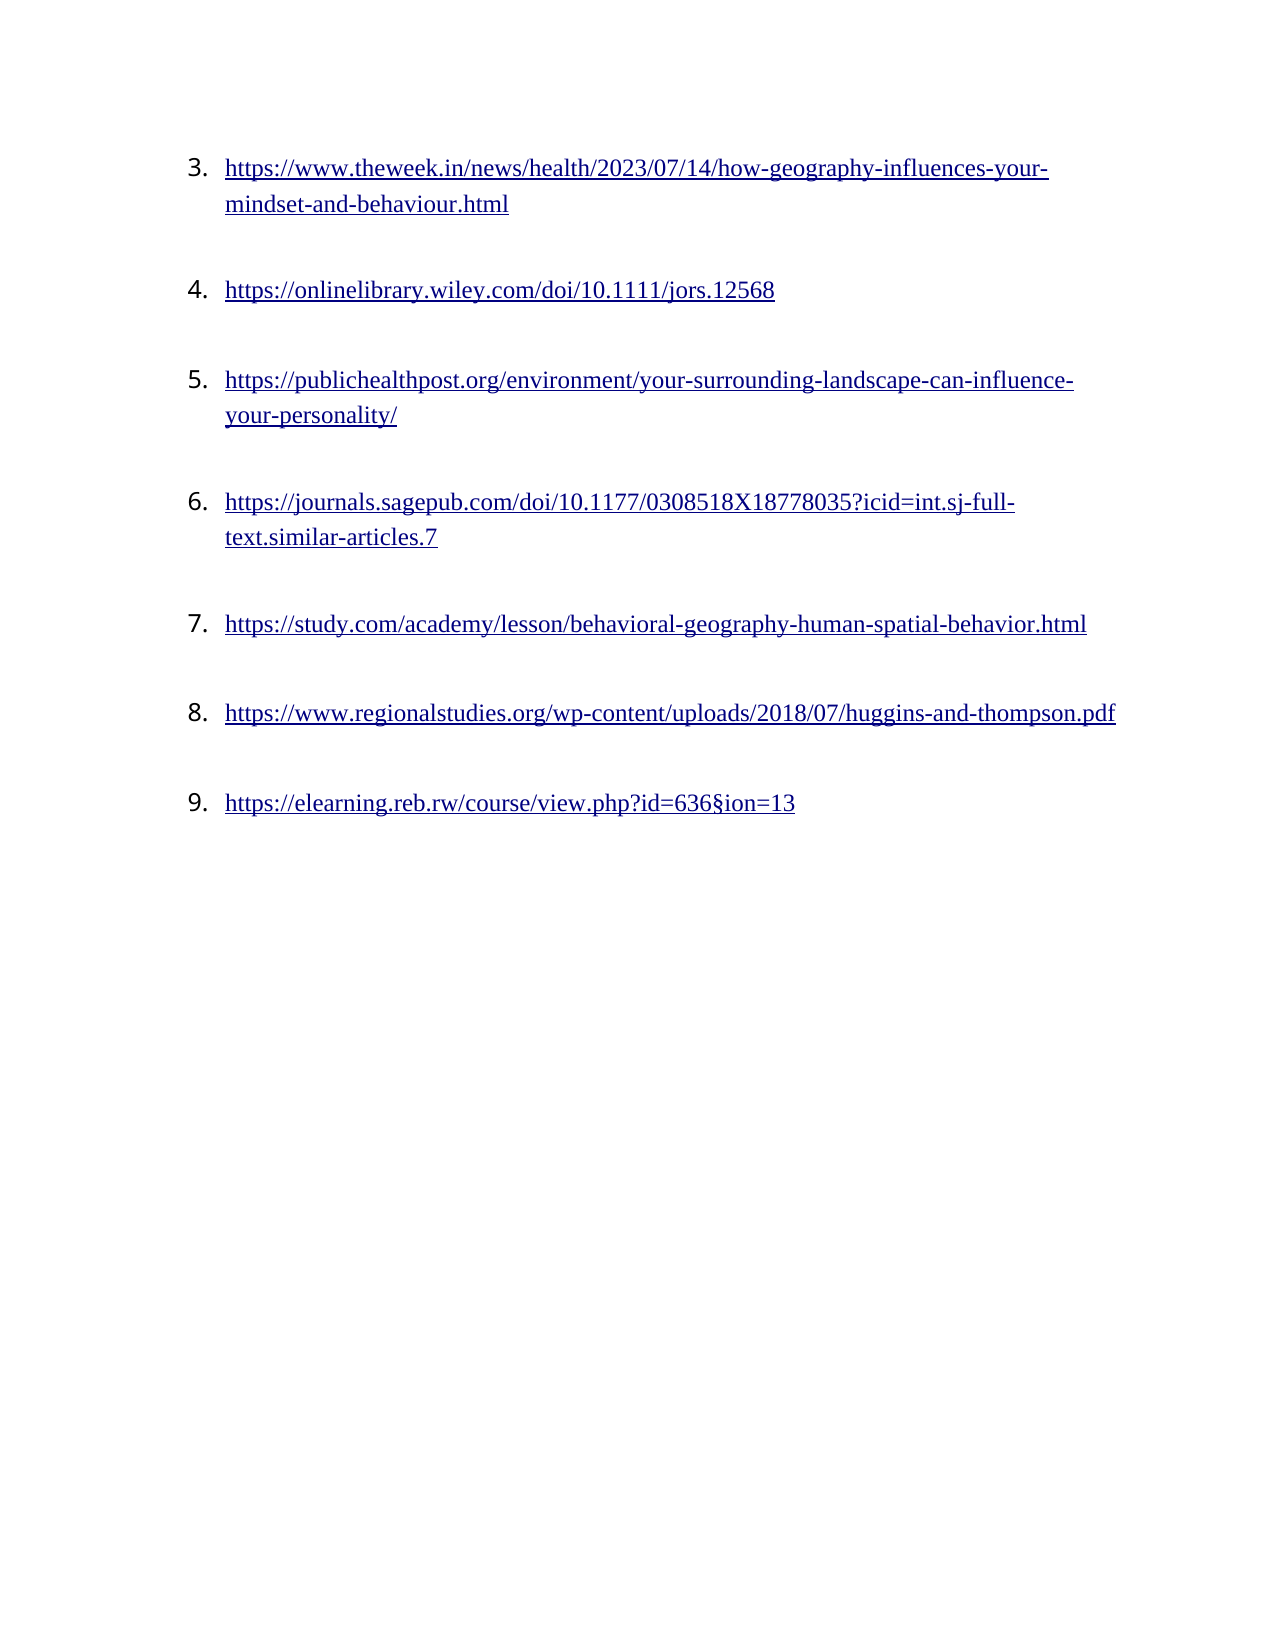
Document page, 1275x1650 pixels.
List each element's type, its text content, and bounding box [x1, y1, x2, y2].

list https://onlinelibrary.wiley.com/doi/10.1111/jors.12568 [187, 272, 1125, 306]
list https://elearning.reb.rw/course/view.php?id=636§ion=13 [187, 784, 1125, 818]
list https://study.com/academy/lesson/behavioral-geography-human-spatial-behavior.html [187, 605, 1125, 639]
list https://journals.sagepub.com/doi/10.1177/0308518X18778035?icid=int.sj-full-text.similar-articles.7 [187, 483, 1125, 551]
list https://www.theweek.in/news/health/2023/07/14/how-geography-influences-your-mindset-and-behaviour.html [187, 150, 1125, 217]
list https://www.regionalstudies.org/wp-content/uploads/2018/07/huggins-and-thompson.pdf [187, 695, 1125, 729]
list https://publichealthpost.org/environment/your-surrounding-landscape-can-influence-your-personality/ [187, 361, 1125, 429]
